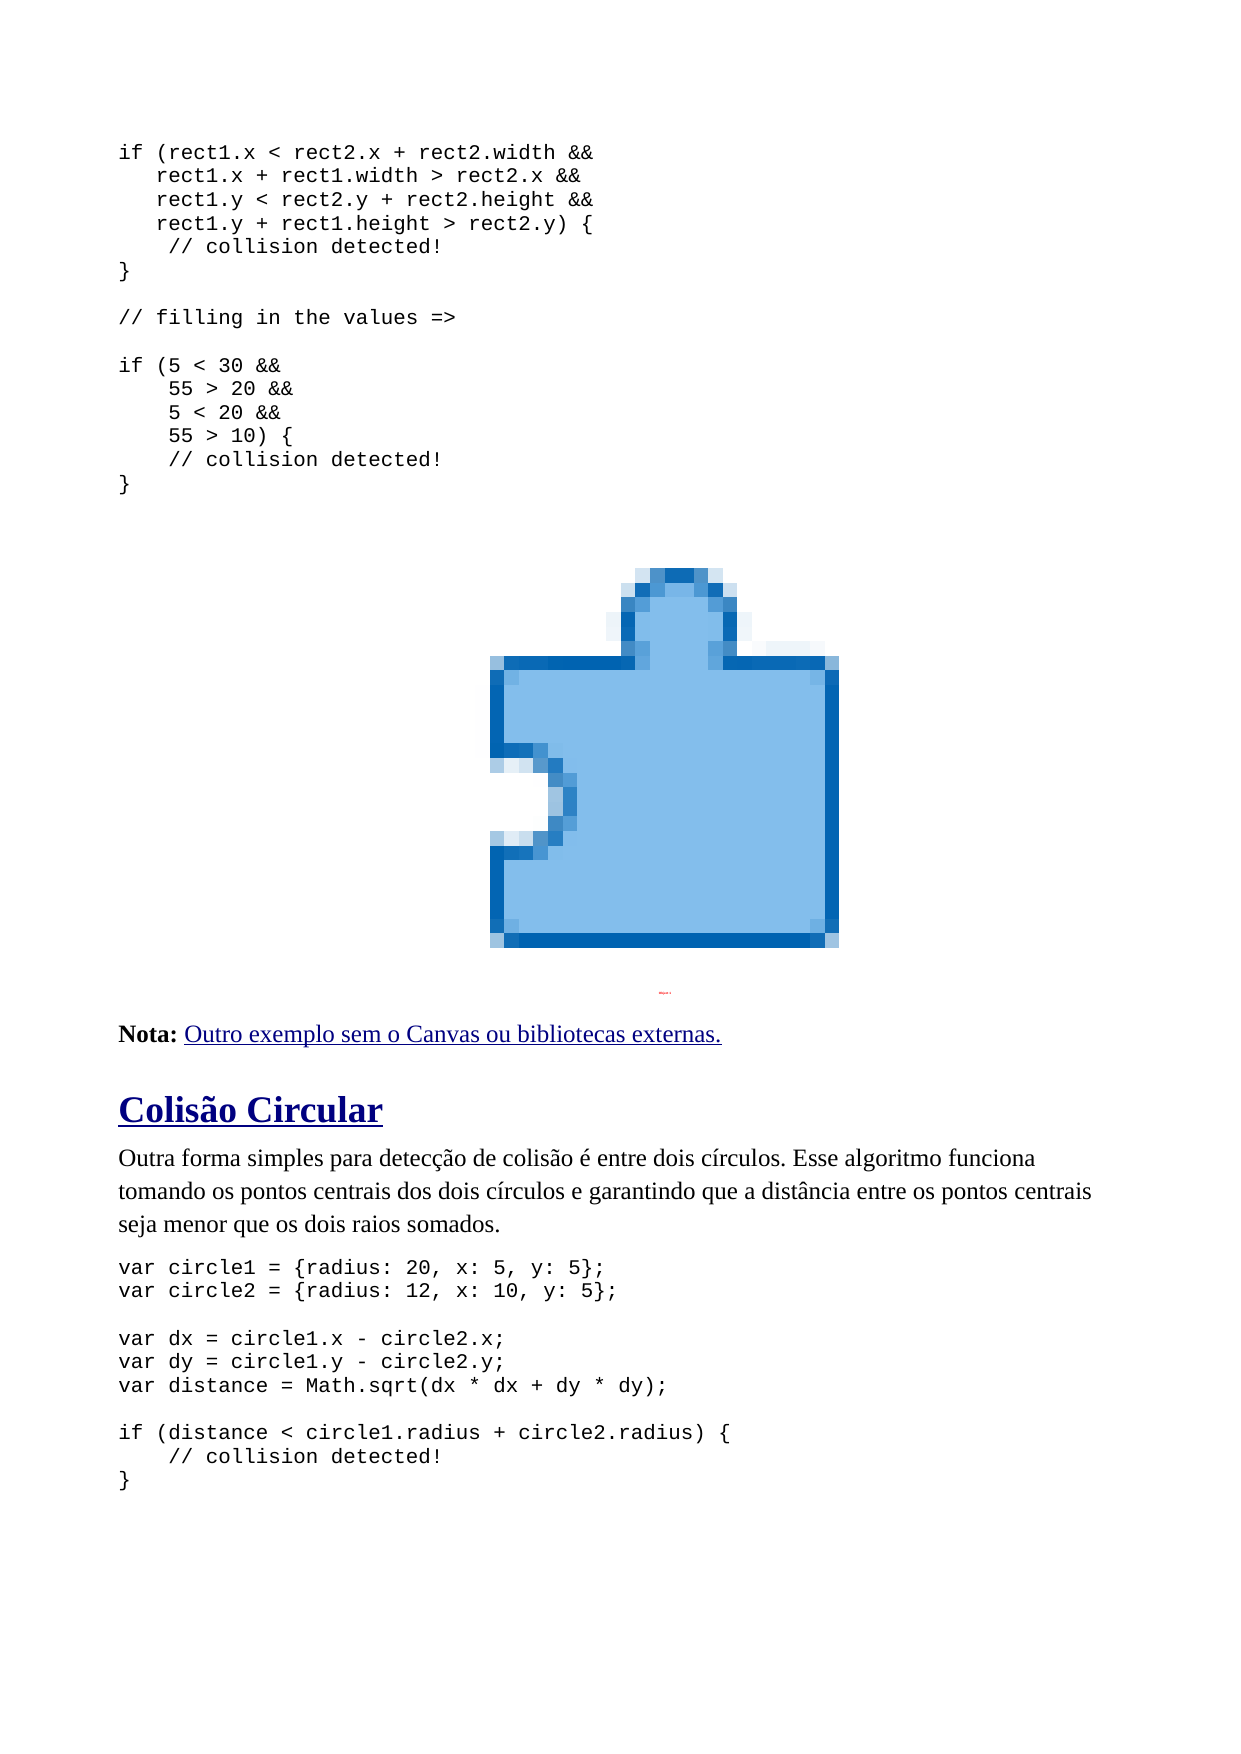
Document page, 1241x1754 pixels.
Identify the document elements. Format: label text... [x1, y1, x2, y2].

text var circle1 = {radius: 20, x: 5, y: 5}; [118, 1257, 1122, 1280]
text if (rect1.x < rect2.x + rect2.width && [118, 142, 1122, 165]
subtitle Colisão Circular [118, 1087, 1122, 1131]
text var dy = circle1.y - circle2.y; [118, 1351, 1122, 1375]
text } [118, 260, 1122, 284]
text 55 > 10) { [118, 426, 1122, 449]
text var circle2 = {radius: 12, x: 10, y: 5}; [118, 1280, 1122, 1304]
text rect1.x + rect1.width > rect2.x && [118, 165, 1122, 189]
text } [118, 1469, 1122, 1493]
text } [118, 473, 1122, 496]
text 5 < 20 && [118, 402, 1122, 426]
text rect1.y < rect2.y + rect2.height && [118, 189, 1122, 213]
text var dx = circle1.x - circle2.x; [118, 1328, 1122, 1351]
text // collision detected! [118, 449, 1122, 473]
text var distance = Math.sqrt(dx * dx + dy * dy); [118, 1375, 1122, 1398]
text Nota: Outro exemplo sem o Canvas ou bibliotecas externas. [118, 1019, 1122, 1048]
text // collision detected! [118, 1446, 1122, 1469]
text if (5 < 30 && [118, 354, 1122, 378]
text rect1.y + rect1.height > rect2.y) { [118, 213, 1122, 236]
text Outra forma simples para detecção de colisão é entre dois círculos. Esse algoritmo funciona tomando os pontos centrais dos dois círculos e garantindo que a distância entre os pontos centrais seja menor que os dois raios somados. [118, 1143, 1122, 1238]
text 55 > 20 && [118, 378, 1122, 402]
text if (distance < circle1.radius + circle2.radius) { [118, 1422, 1122, 1446]
text // collision detected! [118, 236, 1122, 260]
text // filling in the values => [118, 307, 1122, 331]
